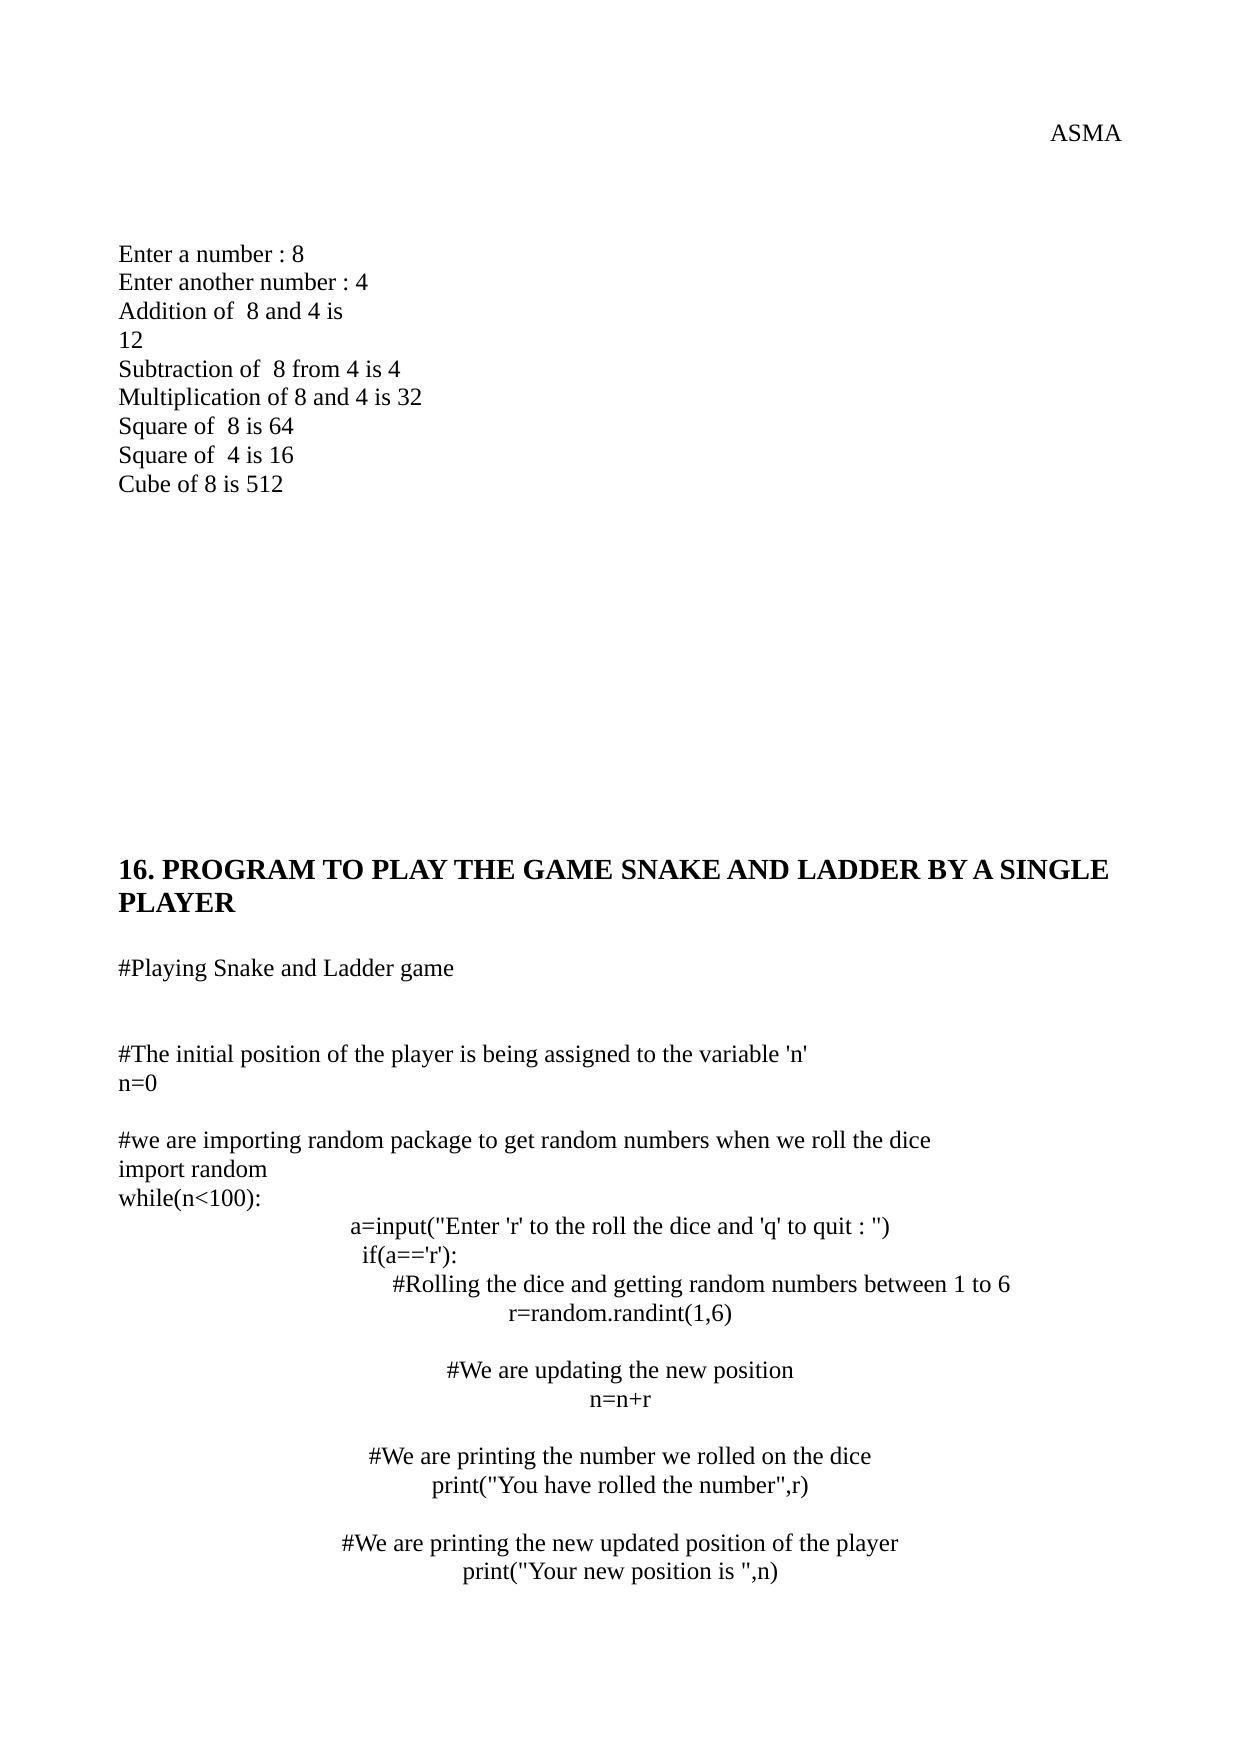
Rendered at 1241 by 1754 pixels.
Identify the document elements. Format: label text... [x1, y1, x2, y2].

text print("Your new position is ",n) [118, 1556, 1122, 1585]
text #We are printing the number we rolled on the dice [118, 1441, 1122, 1470]
text while(n<100): [118, 1183, 1122, 1211]
text import random [118, 1154, 1122, 1183]
text Enter another number : 4 [118, 267, 1122, 296]
text #We are printing the new updated position of the player [118, 1528, 1122, 1556]
text Square of 4 is 16 [118, 440, 1122, 469]
text Addition of 8 and 4 is [118, 296, 1122, 325]
text r=random.randint(1,6) [118, 1298, 1122, 1326]
text n=0 [118, 1068, 1122, 1096]
text #We are updating the new position [118, 1355, 1122, 1384]
text 16. PROGRAM TO PLAY THE GAME SNAKE AND LADDER BY A SINGLE PLAYER [118, 852, 1122, 919]
text n=n+r [118, 1384, 1122, 1413]
text Enter a number : 8 [118, 239, 1122, 267]
text print("You have rolled the number",r) [118, 1470, 1122, 1499]
text #The initial position of the player is being assigned to the variable 'n' [118, 1039, 1122, 1068]
text Square of 8 is 64 [118, 411, 1122, 440]
text #Rolling the dice and getting random numbers between 1 to 6 [118, 1269, 1122, 1298]
text 12 [118, 325, 1122, 354]
text Multiplication of 8 and 4 is 32 [118, 382, 1122, 411]
text #we are importing random package to get random numbers when we roll the dice [118, 1125, 1122, 1154]
text Cube of 8 is 512 [118, 469, 1122, 497]
text #Playing Snake and Ladder game [118, 953, 1122, 981]
text Subtraction of 8 from 4 is 4 [118, 354, 1122, 382]
text if(a=='r'): [118, 1240, 1122, 1269]
text a=input("Enter 'r' to the roll the dice and 'q' to quit : ") [118, 1211, 1122, 1240]
